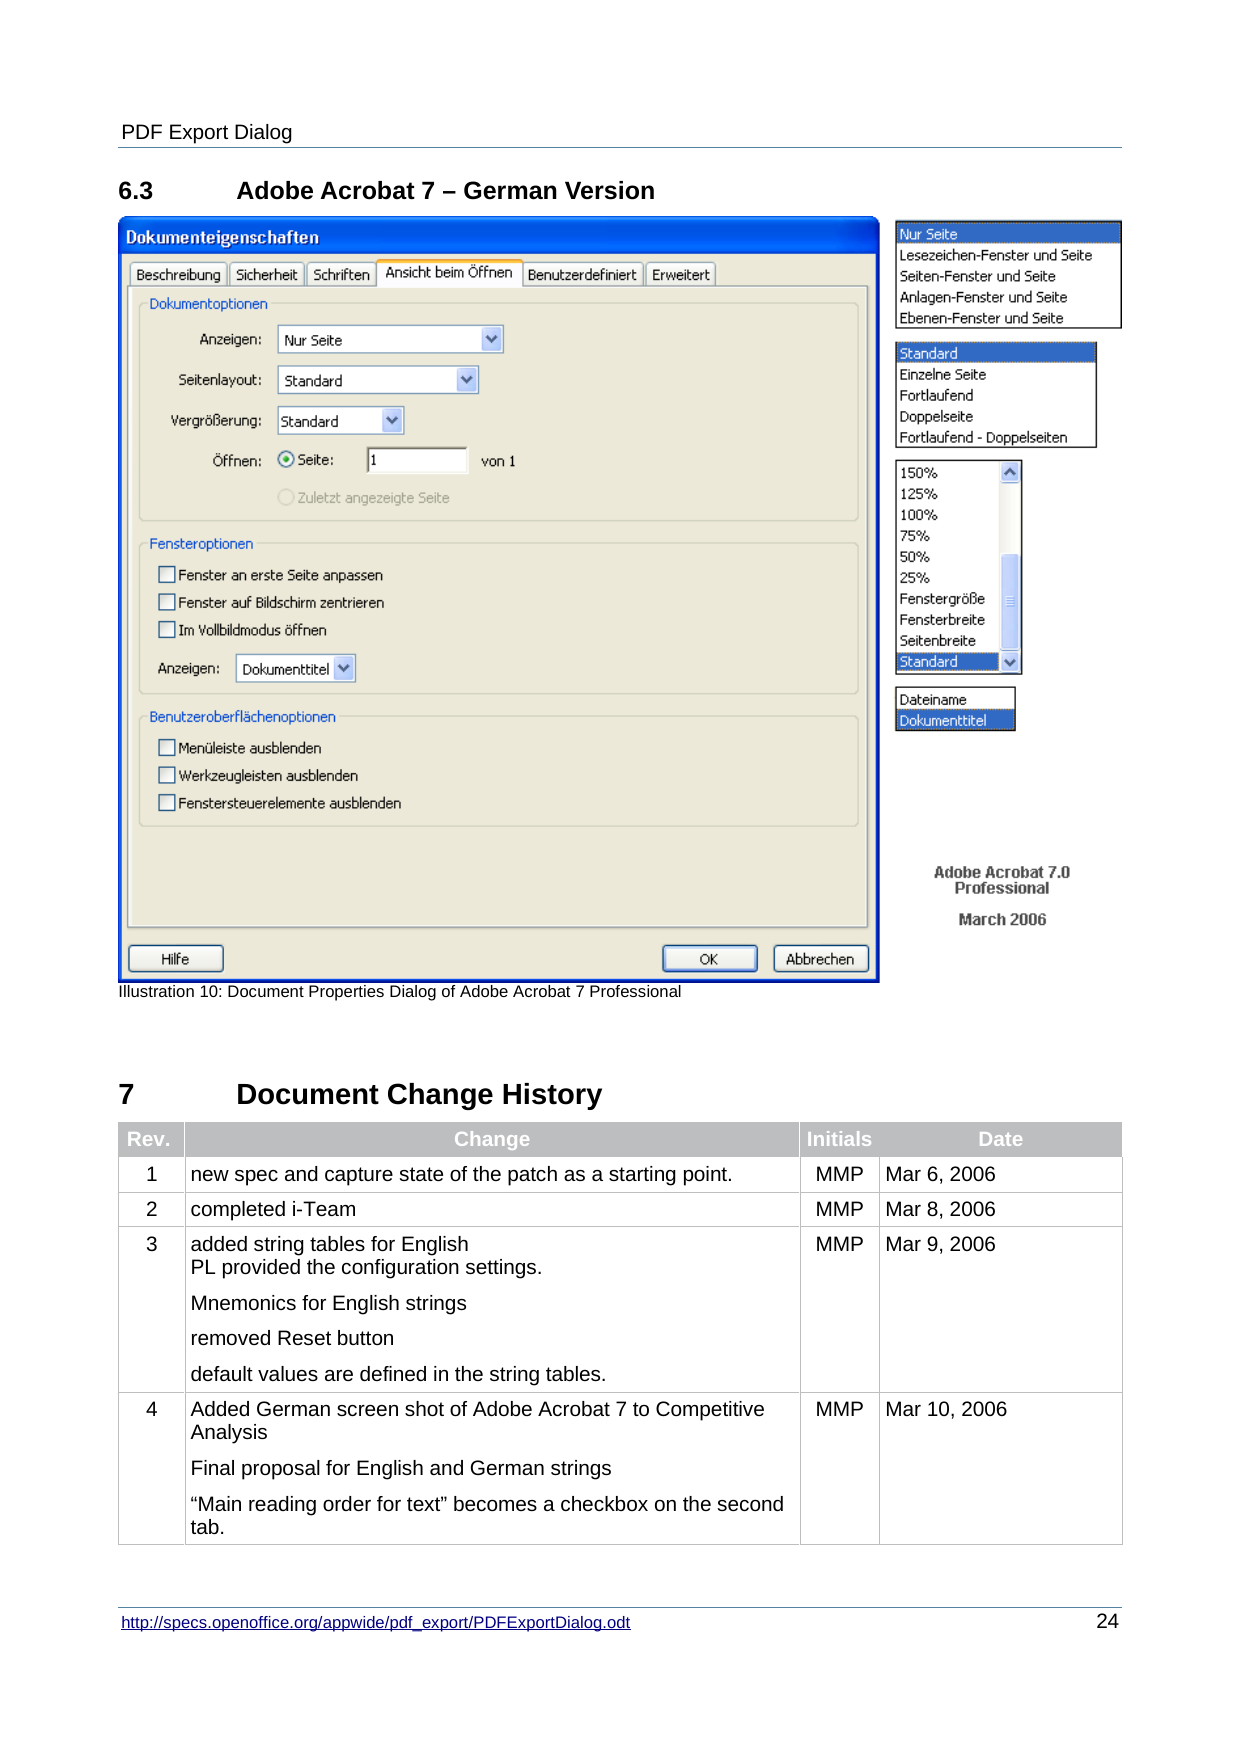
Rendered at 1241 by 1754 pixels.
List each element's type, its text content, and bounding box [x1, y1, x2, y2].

table_cell 3 [119, 1227, 184, 1392]
text Illustration 10: Document Properties Dialog of Adobe Acrobat 7 Professional [118, 983, 1122, 1001]
table_cell MMP [801, 1393, 879, 1544]
table_cell Mar 6, 2006 [880, 1157, 1122, 1192]
table_cell new spec and capture state of the patch as a starting point. [186, 1157, 799, 1192]
table_cell Added German screen shot of Adobe Acrobat 7 to Competitive Analysis Final proposal for English and German strings “Main reading order for text” becomes a checkbox on the second tab. [186, 1393, 799, 1544]
table_cell 1 [119, 1157, 184, 1192]
table_cell added string tables for English PL provided the configuration settings. Mnemonics for English strings removed Reset button default values are defined in the string tables. [186, 1227, 799, 1392]
table_header Date [879, 1122, 1122, 1157]
table_cell Mar 10, 2006 [880, 1393, 1122, 1544]
subtitle Document Change History [118, 1078, 1122, 1111]
table_header Rev. [118, 1122, 184, 1157]
table_header Change [185, 1122, 799, 1157]
table_cell completed i-Team [186, 1193, 799, 1226]
table_cell MMP [801, 1157, 879, 1192]
table_cell MMP [801, 1193, 879, 1226]
table_cell Mar 8, 2006 [880, 1193, 1122, 1226]
table_header Initials [800, 1122, 879, 1157]
table_cell 4 [119, 1393, 184, 1544]
subtitle Adobe Acrobat 7 – German Version [118, 177, 1122, 205]
picture [118, 216, 1122, 983]
table_cell 2 [119, 1193, 184, 1226]
table_cell Mar 9, 2006 [880, 1227, 1122, 1392]
table_cell MMP [801, 1227, 879, 1392]
